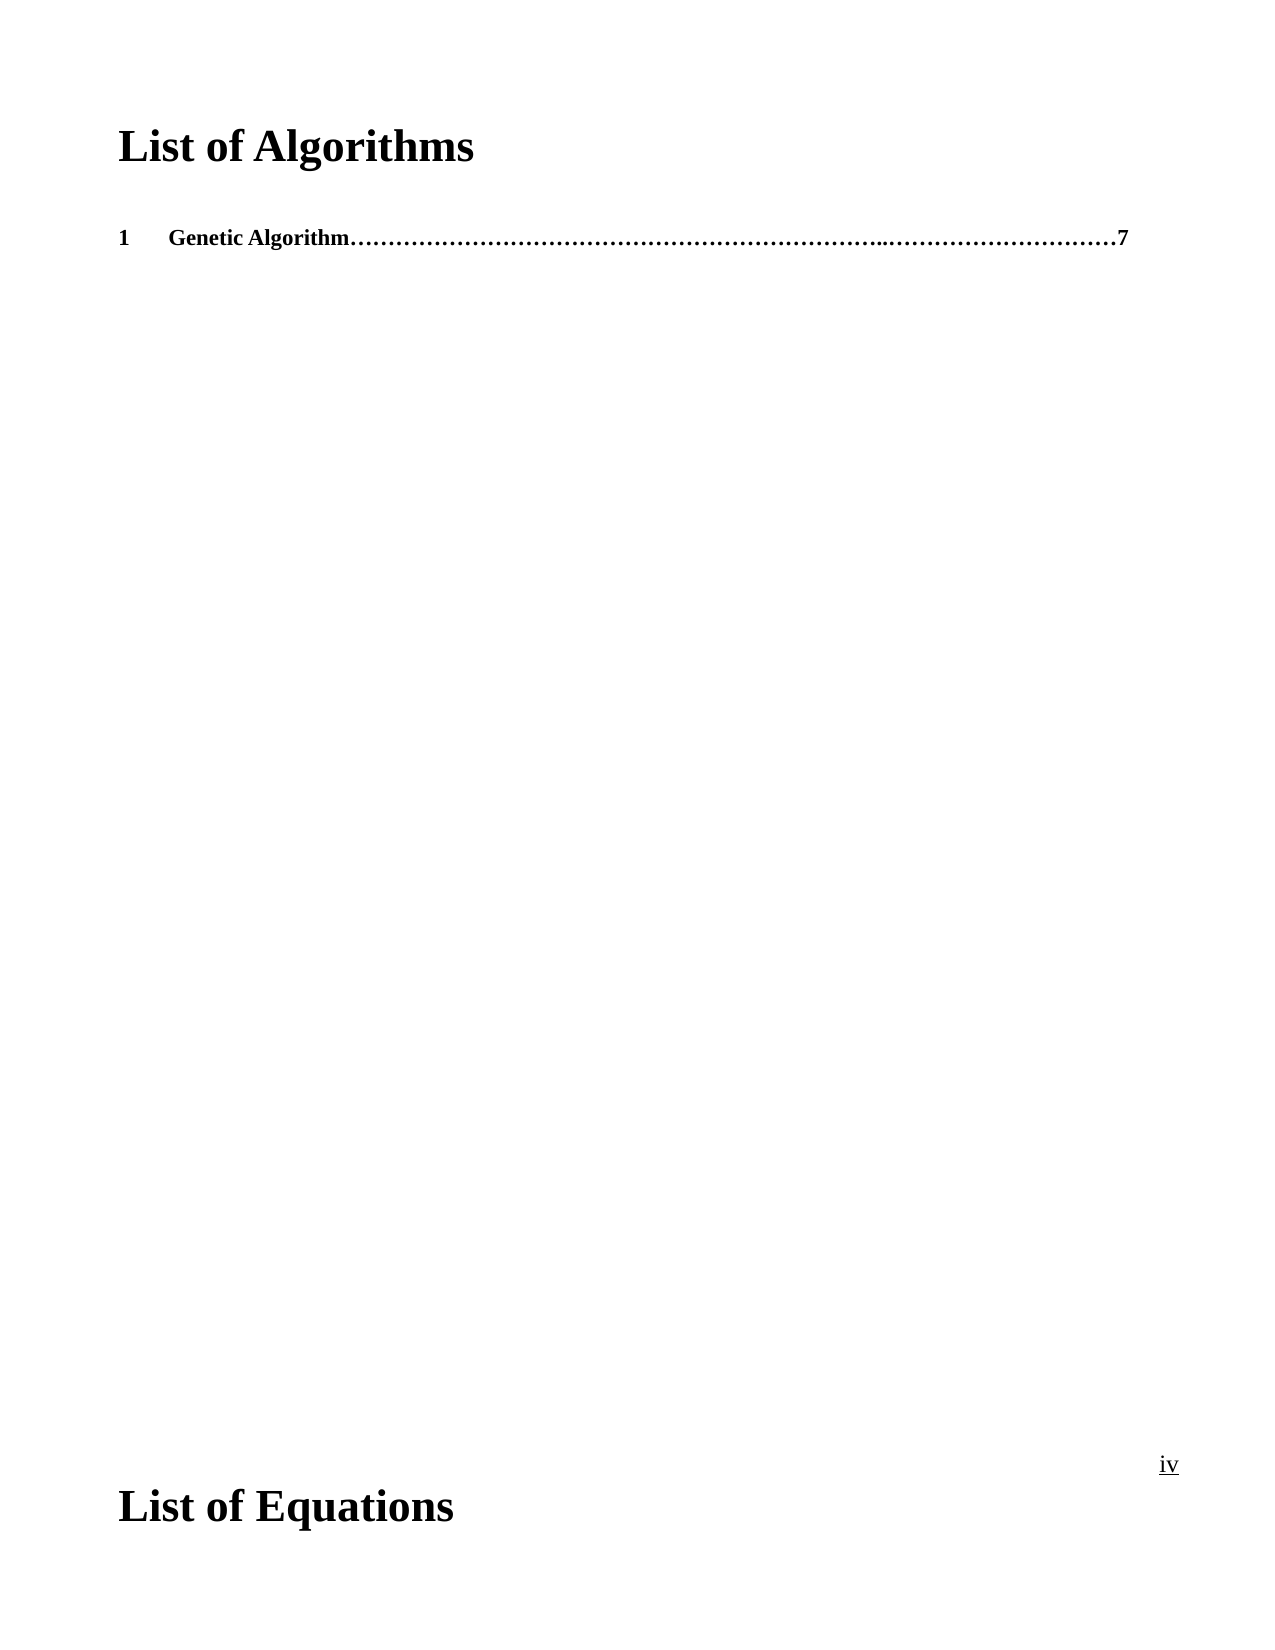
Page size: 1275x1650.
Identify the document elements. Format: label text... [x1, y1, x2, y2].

text 1 Genetic Algorithm……………………………………………………………..…………………………7 [118, 223, 1157, 250]
text List of Algorithms [118, 118, 1157, 171]
text List of Equations [118, 1479, 1157, 1532]
